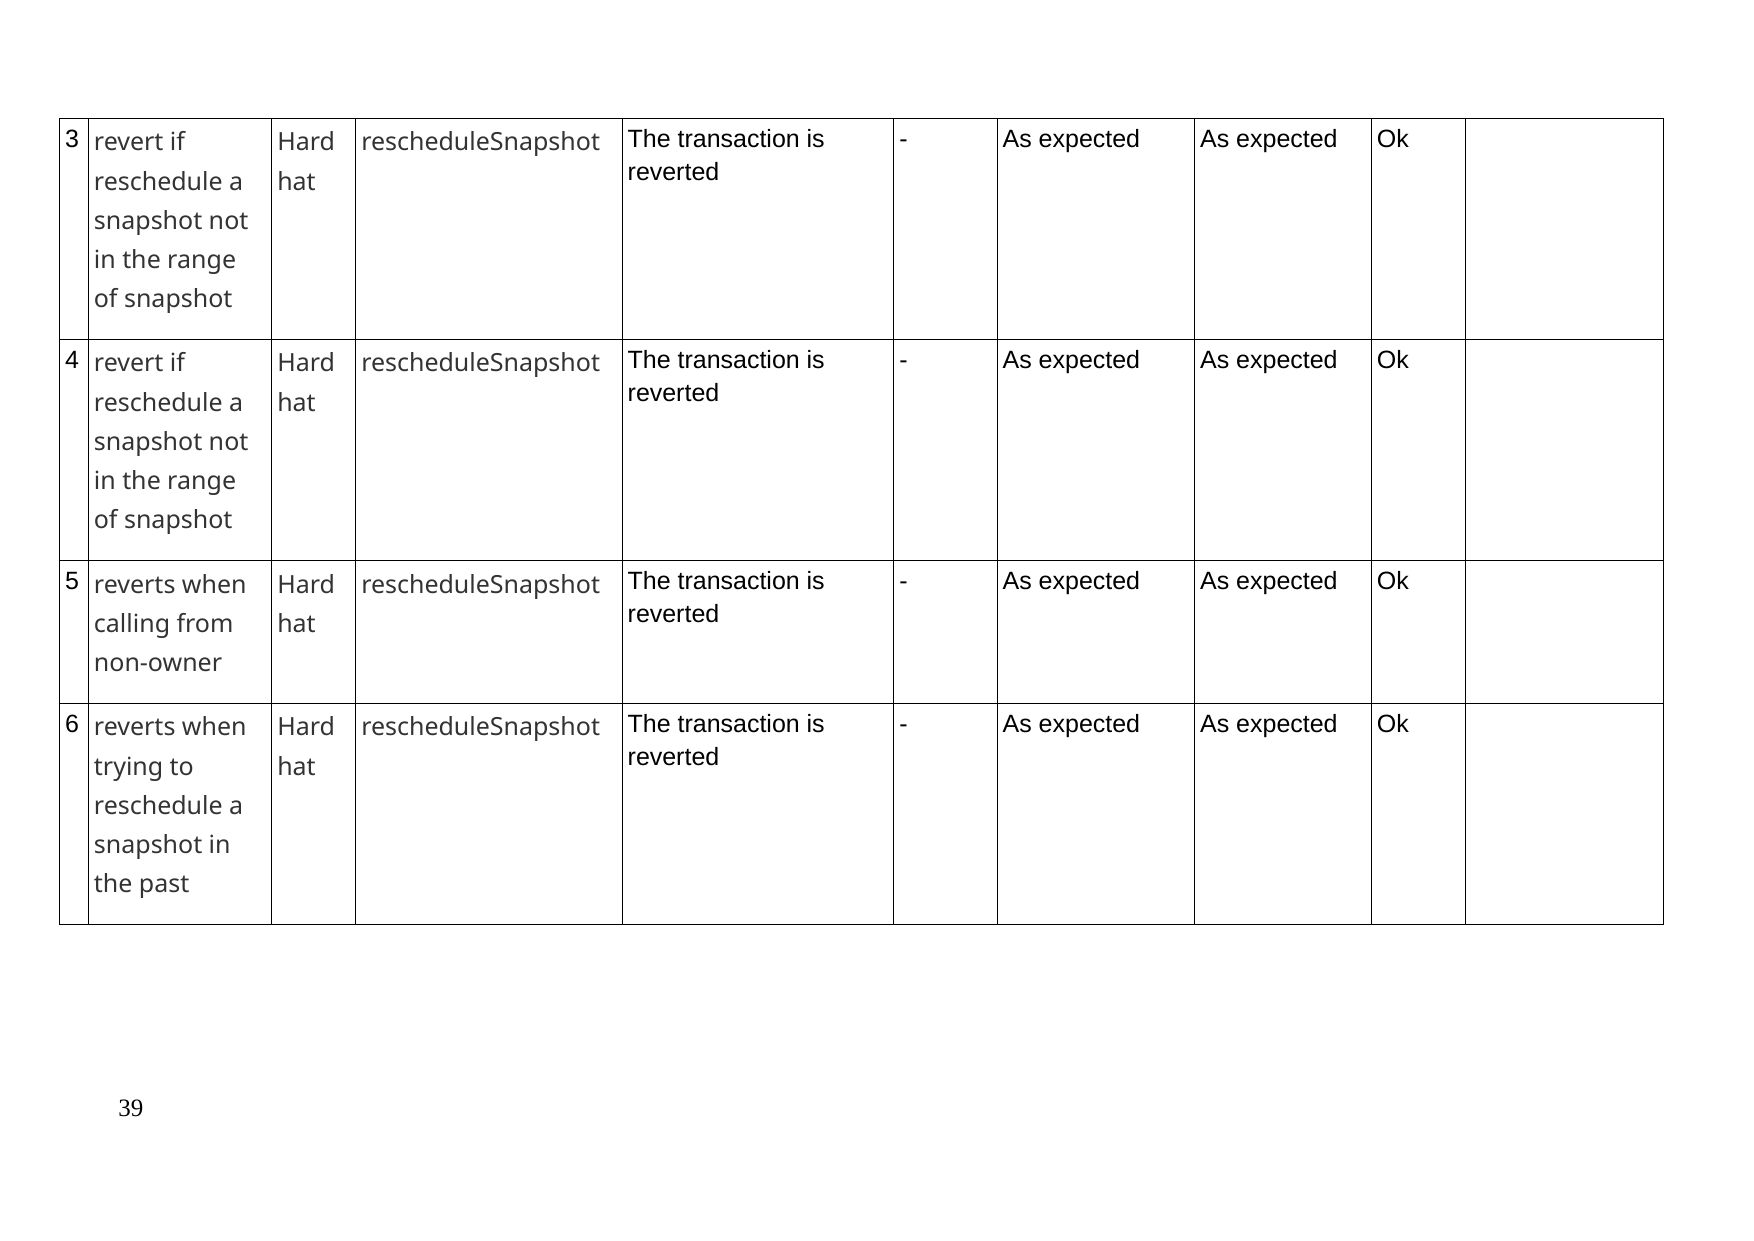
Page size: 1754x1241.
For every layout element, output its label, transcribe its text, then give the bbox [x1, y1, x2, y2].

table_cell [1466, 704, 1663, 924]
table_cell 4 [60, 340, 88, 560]
table_cell Ok [1372, 119, 1465, 339]
table_cell revert if reschedule a snapshot not in the range of snapshot [89, 340, 271, 560]
table_cell As expected [998, 704, 1194, 924]
table_cell The transaction is reverted [623, 704, 893, 924]
table_cell 6 [60, 704, 88, 924]
table_cell rescheduleSnapshot [356, 340, 622, 560]
table_cell As expected [1195, 119, 1371, 339]
table_cell The transaction is reverted [623, 340, 893, 560]
table_cell Ok [1372, 704, 1465, 924]
table_cell [1466, 119, 1663, 339]
table_cell revert if reschedule a snapshot not in the range of snapshot [89, 119, 271, 339]
table_cell rescheduleSnapshot [356, 704, 622, 924]
table_cell As expected [998, 119, 1194, 339]
table_cell - [894, 561, 997, 703]
table_cell reverts when calling from non-owner [89, 561, 271, 703]
table_cell reverts when trying to reschedule a snapshot in the past [89, 704, 271, 924]
table_cell As expected [1195, 561, 1371, 703]
table_cell rescheduleSnapshot [356, 119, 622, 339]
table_cell 5 [60, 561, 88, 703]
table_cell [1466, 340, 1663, 560]
table_cell Hardhat [272, 119, 355, 339]
table_cell As expected [1195, 340, 1371, 560]
table_cell Hardhat [272, 561, 355, 703]
table_cell - [894, 119, 997, 339]
table_cell As expected [998, 561, 1194, 703]
table_cell The transaction is reverted [623, 119, 893, 339]
table_cell The transaction is reverted [623, 561, 893, 703]
table_cell 3 [60, 119, 88, 339]
table_cell - [894, 704, 997, 924]
table_cell Hardhat [272, 340, 355, 560]
table_cell As expected [998, 340, 1194, 560]
table_cell rescheduleSnapshot [356, 561, 622, 703]
table_cell Ok [1372, 561, 1465, 703]
table_cell Ok [1372, 340, 1465, 560]
table_cell - [894, 340, 997, 560]
table_cell As expected [1195, 704, 1371, 924]
table_cell [1466, 561, 1663, 703]
table_cell Hardhat [272, 704, 355, 924]
